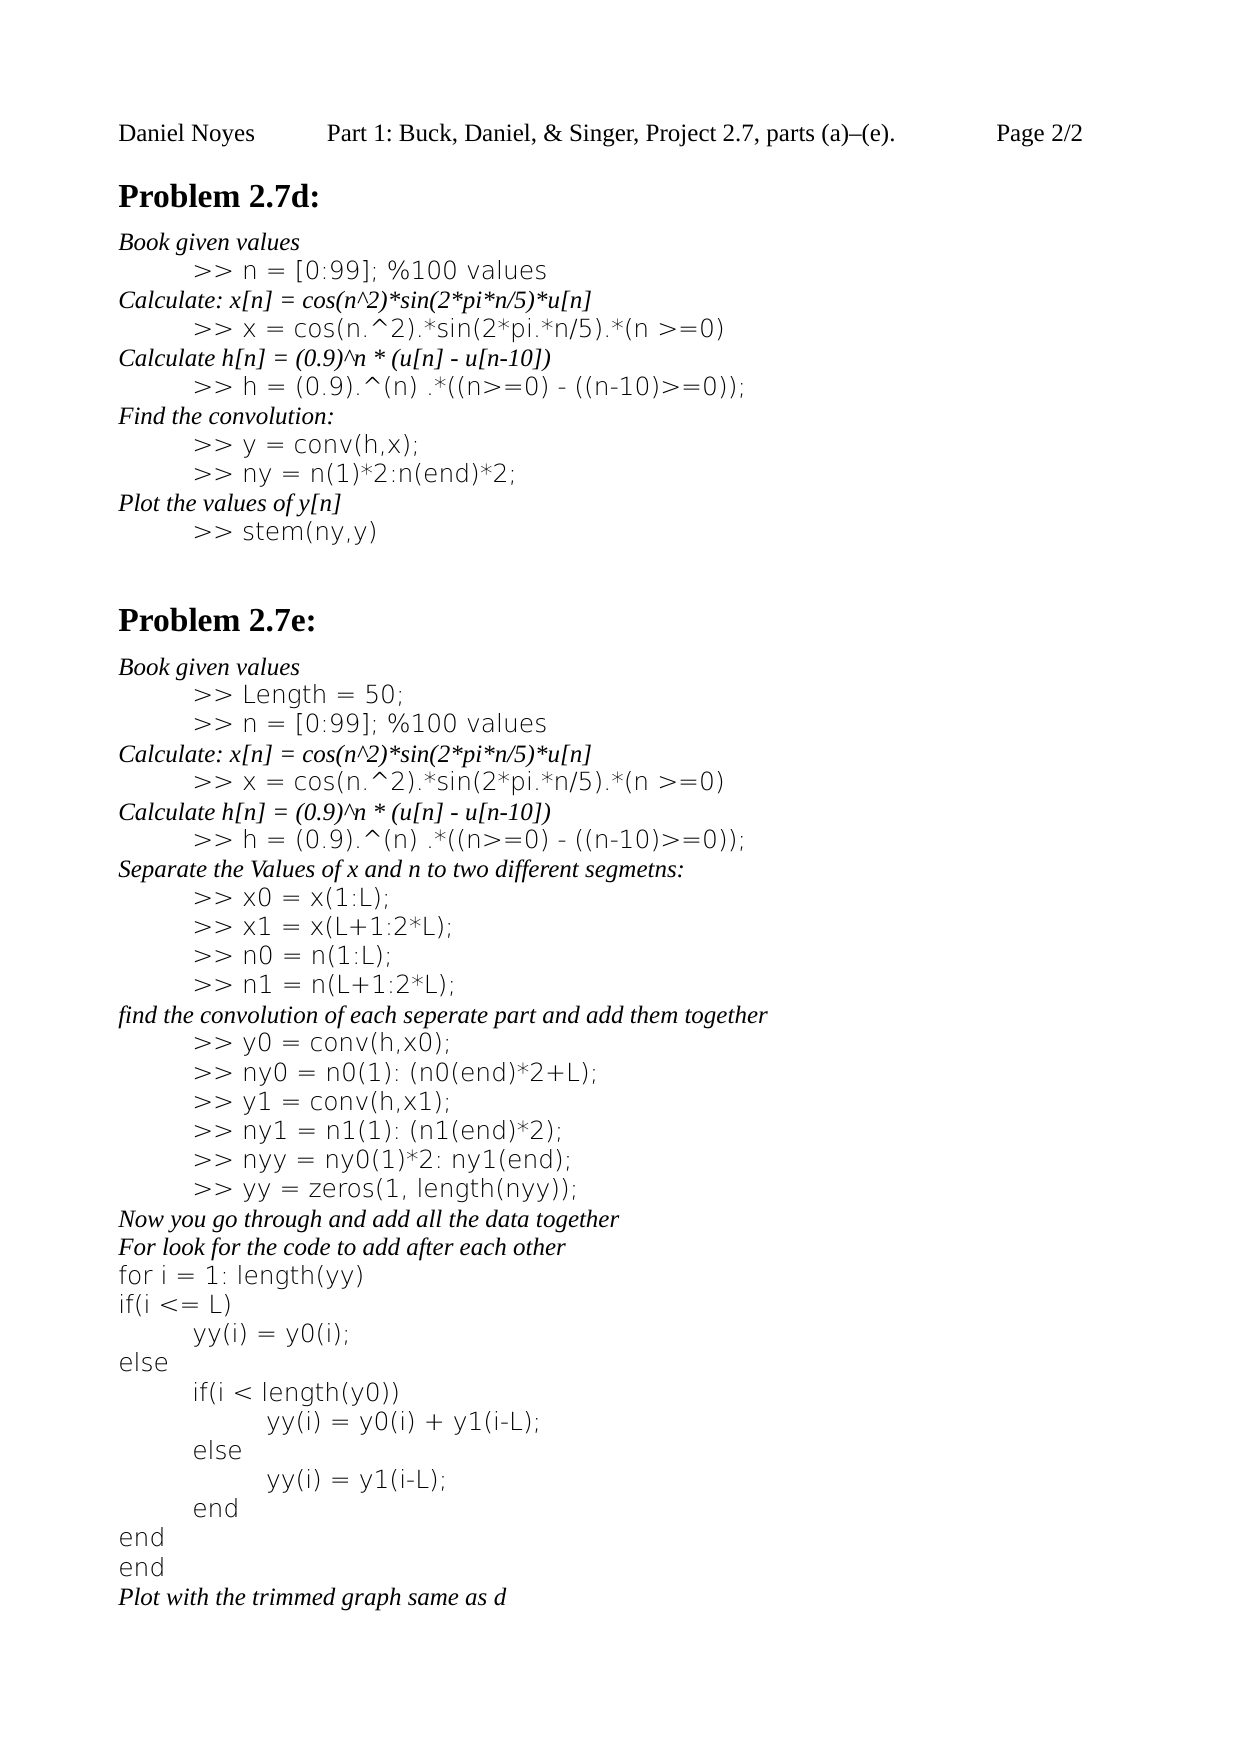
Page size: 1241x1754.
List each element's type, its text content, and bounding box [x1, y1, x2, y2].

text >> n = [0:99]; %100 values [118, 709, 1122, 739]
text >> yy = zeros(1, length(nyy)); [118, 1174, 1122, 1204]
text if(i < length(y0)) [118, 1378, 1122, 1407]
text >> x = cos(n.^2).*sin(2*pi.*n/5).*(n >=0) [118, 314, 1122, 343]
subtitle Problem 2.7e: [118, 600, 1122, 639]
text else [118, 1349, 1122, 1378]
text for i = 1: length(yy) [118, 1261, 1122, 1290]
text >> y0 = conv(h,x0); [118, 1029, 1122, 1058]
text For look for the code to add after each other [118, 1232, 1122, 1261]
text Plot with the trimmed graph same as d [118, 1582, 1122, 1611]
text >> n0 = n(1:L); [118, 942, 1122, 971]
text >> x0 = x(1:L); [118, 883, 1122, 912]
text find the convolution of each seperate part and add them together [118, 1000, 1122, 1029]
text >> ny0 = n0(1): (n0(end)*2+L); [118, 1058, 1122, 1087]
text >> stem(ny,y) [118, 517, 1122, 546]
text Separate the Values of x and n to two different segmetns: [118, 854, 1122, 883]
text >> h = (0.9).^(n) .*((n>=0) - ((n-10)>=0)); [118, 825, 1122, 854]
text Find the convolution: [118, 401, 1122, 430]
text >> ny = n(1)*2:n(end)*2; [118, 459, 1122, 488]
text Book given values [118, 227, 1122, 256]
text end [118, 1494, 1122, 1524]
text end [118, 1524, 1122, 1553]
text >> x1 = x(L+1:2*L); [118, 912, 1122, 942]
text >> n1 = n(L+1:2*L); [118, 971, 1122, 1000]
text >> nyy = ny0(1)*2: ny1(end); [118, 1145, 1122, 1174]
text else [118, 1436, 1122, 1465]
text yy(i) = y1(i-L); [118, 1465, 1122, 1494]
text >> y = conv(h,x); [118, 430, 1122, 459]
text >> Length = 50; [118, 680, 1122, 709]
text Calculate h[n] = (0.9)^n * (u[n] - u[n-10]) [118, 797, 1122, 825]
text >> y1 = conv(h,x1); [118, 1087, 1122, 1116]
text >> x = cos(n.^2).*sin(2*pi.*n/5).*(n >=0) [118, 767, 1122, 797]
text >> ny1 = n1(1): (n1(end)*2); [118, 1116, 1122, 1145]
text Plot the values of y[n] [118, 488, 1122, 517]
text >> n = [0:99]; %100 values [118, 256, 1122, 285]
text Calculate: x[n] = cos(n^2)*sin(2*pi*n/5)*u[n] [118, 285, 1122, 314]
subtitle Problem 2.7d: [118, 176, 1122, 215]
text Calculate h[n] = (0.9)^n * (u[n] - u[n-10]) [118, 343, 1122, 372]
text Book given values [118, 652, 1122, 680]
text yy(i) = y0(i) + y1(i-L); [118, 1407, 1122, 1436]
text >> h = (0.9).^(n) .*((n>=0) - ((n-10)>=0)); [118, 372, 1122, 401]
text end [118, 1553, 1122, 1582]
text yy(i) = y0(i); [118, 1319, 1122, 1349]
text Now you go through and add all the data together [118, 1204, 1122, 1232]
text if(i <= L) [118, 1290, 1122, 1319]
text Calculate: x[n] = cos(n^2)*sin(2*pi*n/5)*u[n] [118, 739, 1122, 767]
